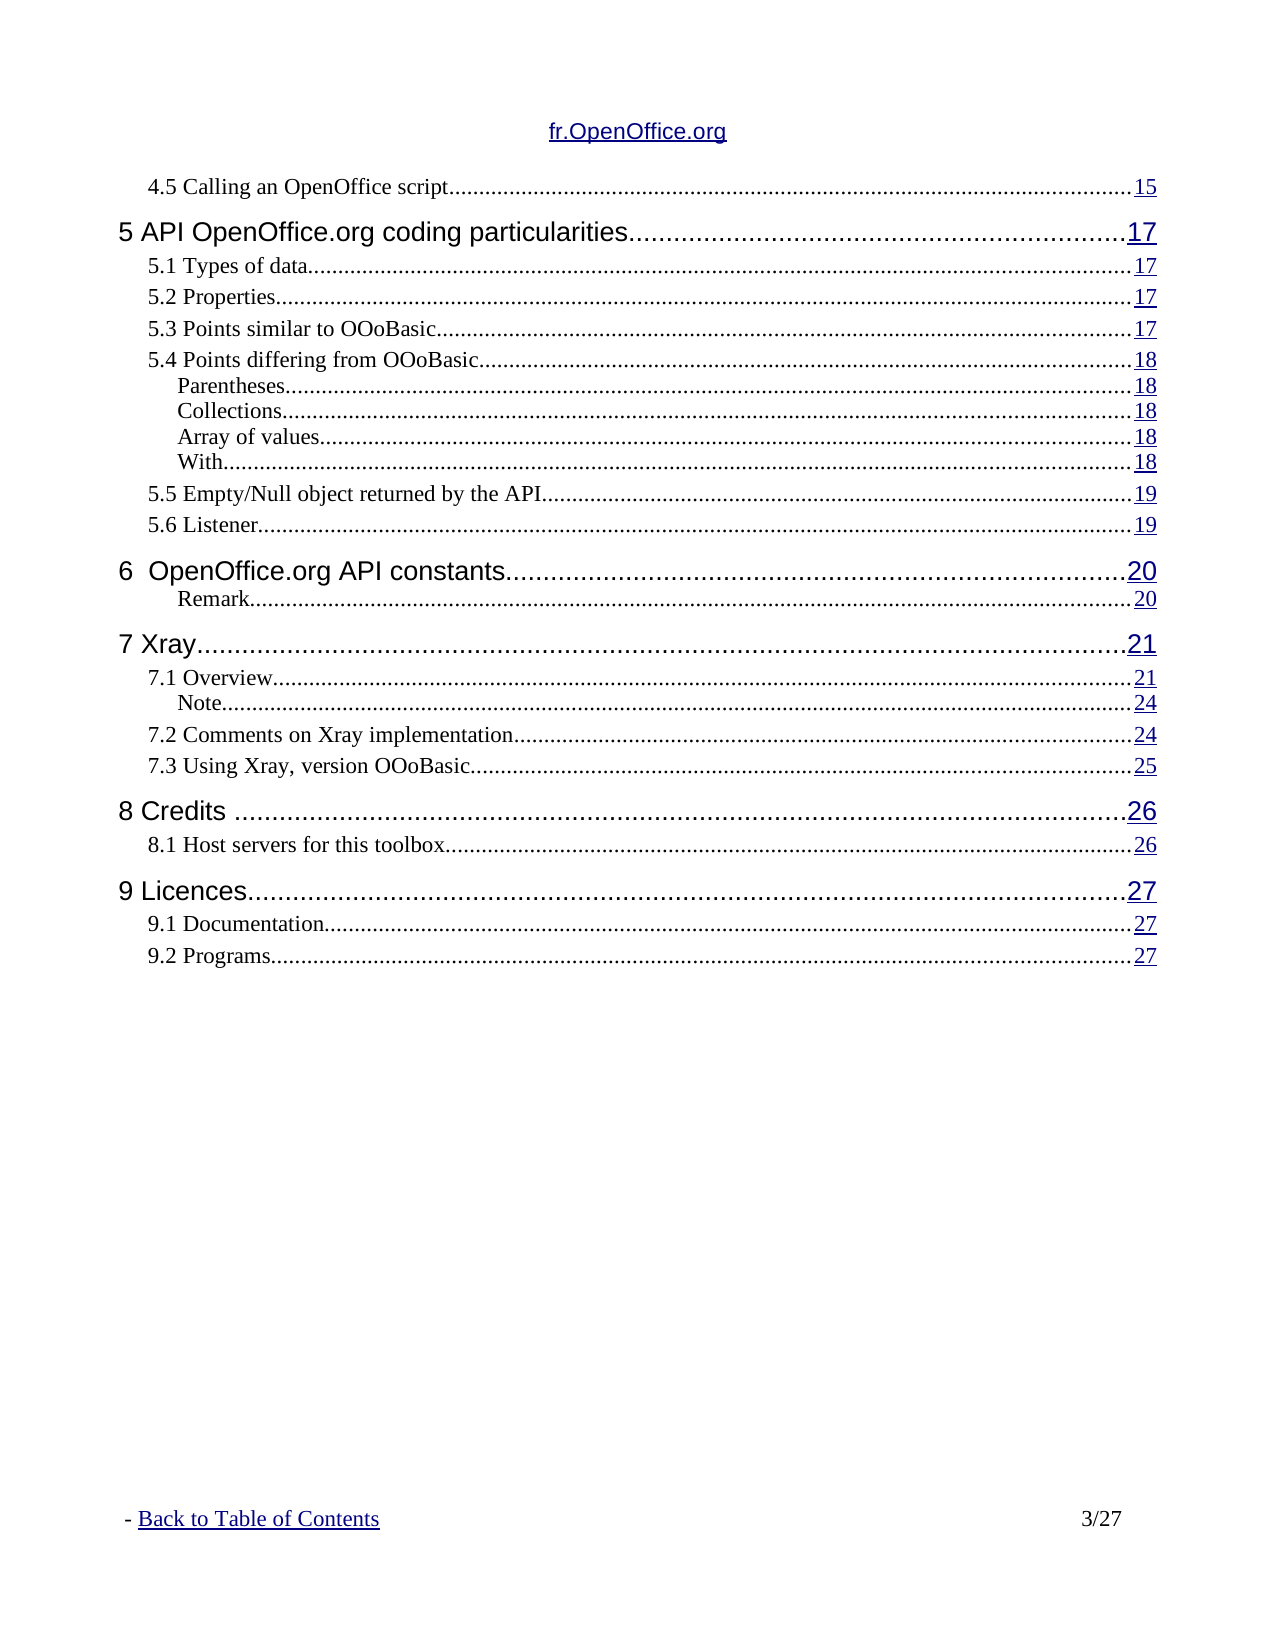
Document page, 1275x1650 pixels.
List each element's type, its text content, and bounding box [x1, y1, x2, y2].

text 6 OpenOffice.org API constants 20 [118, 555, 1157, 585]
text 9 Licences 27 [118, 875, 1157, 905]
text 8.1 Host servers for this toolbox 26 [148, 832, 1157, 858]
text 7.2 Comments on Xray implementation 24 [148, 722, 1157, 747]
text 9.2 Programs 27 [148, 943, 1157, 968]
text 7 Xray 21 [118, 629, 1157, 659]
text 5.1 Types of data 17 [148, 253, 1157, 278]
text Parentheses 18 [177, 373, 1157, 398]
text Collections 18 [177, 398, 1157, 424]
text 5 API OpenOffice.org coding particularities 17 [118, 217, 1157, 247]
text 5.2 Properties 17 [148, 284, 1157, 310]
text 5.5 Empty/Null object returned by the API 19 [148, 481, 1157, 506]
text 7.3 Using Xray, version OOoBasic 25 [148, 753, 1157, 778]
text 5.3 Points similar to OOoBasic 17 [148, 316, 1157, 341]
text Array of values 18 [177, 424, 1157, 449]
text 8 Credits 26 [118, 796, 1157, 826]
text 7.1 Overview 21 [148, 664, 1157, 690]
text With 18 [177, 449, 1157, 475]
text 5.6 Listener 19 [148, 512, 1157, 538]
text 5.4 Points differing from OOoBasic 18 [148, 347, 1157, 373]
text Remark 20 [177, 585, 1157, 611]
text 9.1 Documentation 27 [148, 911, 1157, 937]
text Note 24 [177, 690, 1157, 716]
text 4.5 Calling an OpenOffice script 15 [148, 174, 1157, 199]
